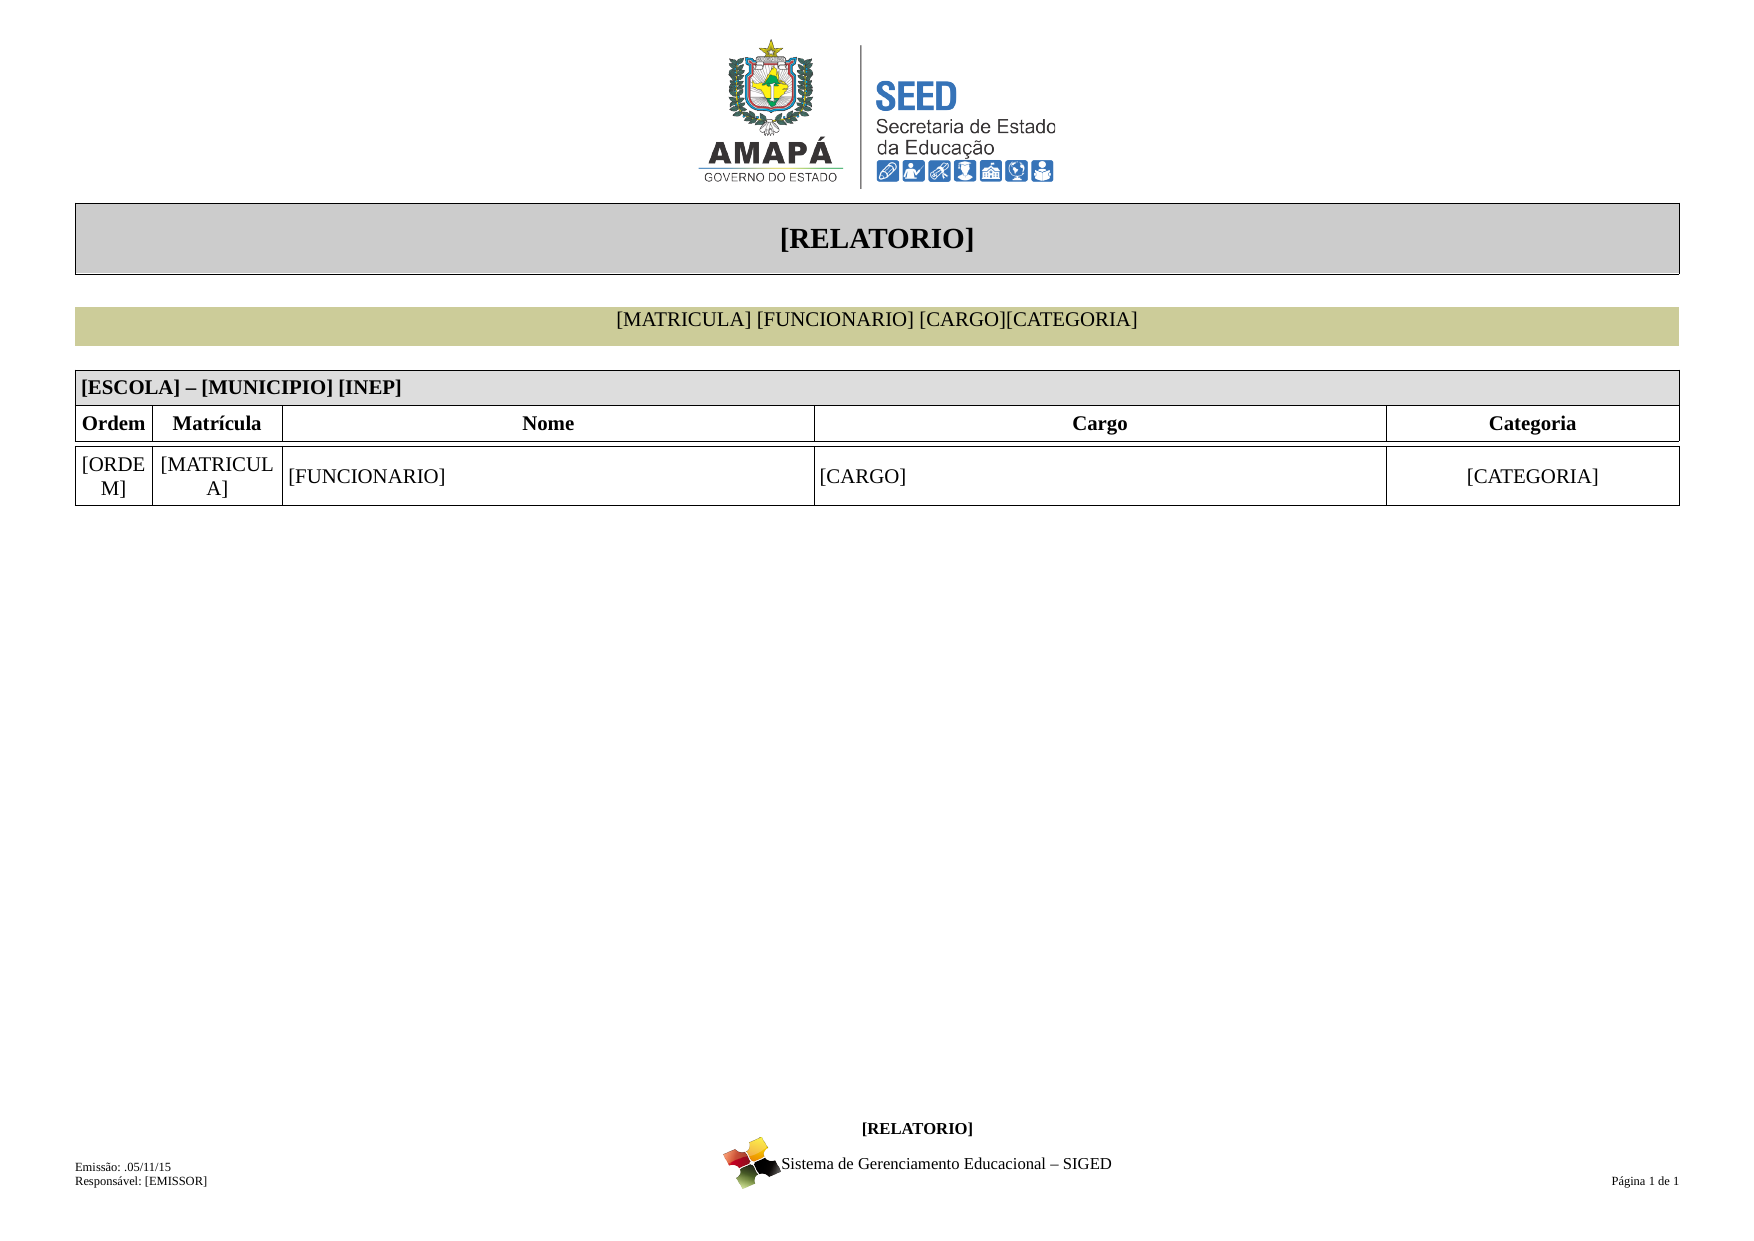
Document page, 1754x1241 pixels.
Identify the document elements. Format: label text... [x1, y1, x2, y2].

table_header [MATRICULA] [153, 447, 282, 505]
table_header Nome [283, 406, 814, 441]
picture [722, 1137, 782, 1189]
table_header [ORDEM] [76, 447, 152, 505]
table_header Matrícula [153, 406, 282, 441]
table_header [CARGO] [815, 447, 1386, 505]
table_header [RELATORIO] [76, 204, 1679, 273]
table_header Ordem [76, 406, 152, 441]
picture [698, 39, 1056, 189]
table_header Categoria [1387, 406, 1679, 441]
table_header Cargo [815, 406, 1386, 441]
table_header [CATEGORIA] [1387, 447, 1679, 505]
table_header [ESCOLA] – [MUNICIPIO] [INEP] [76, 371, 1679, 405]
table_header [FUNCIONARIO] [283, 447, 814, 505]
text [MATRICULA] [FUNCIONARIO] [CARGO][CATEGORIA] [75, 307, 1679, 331]
